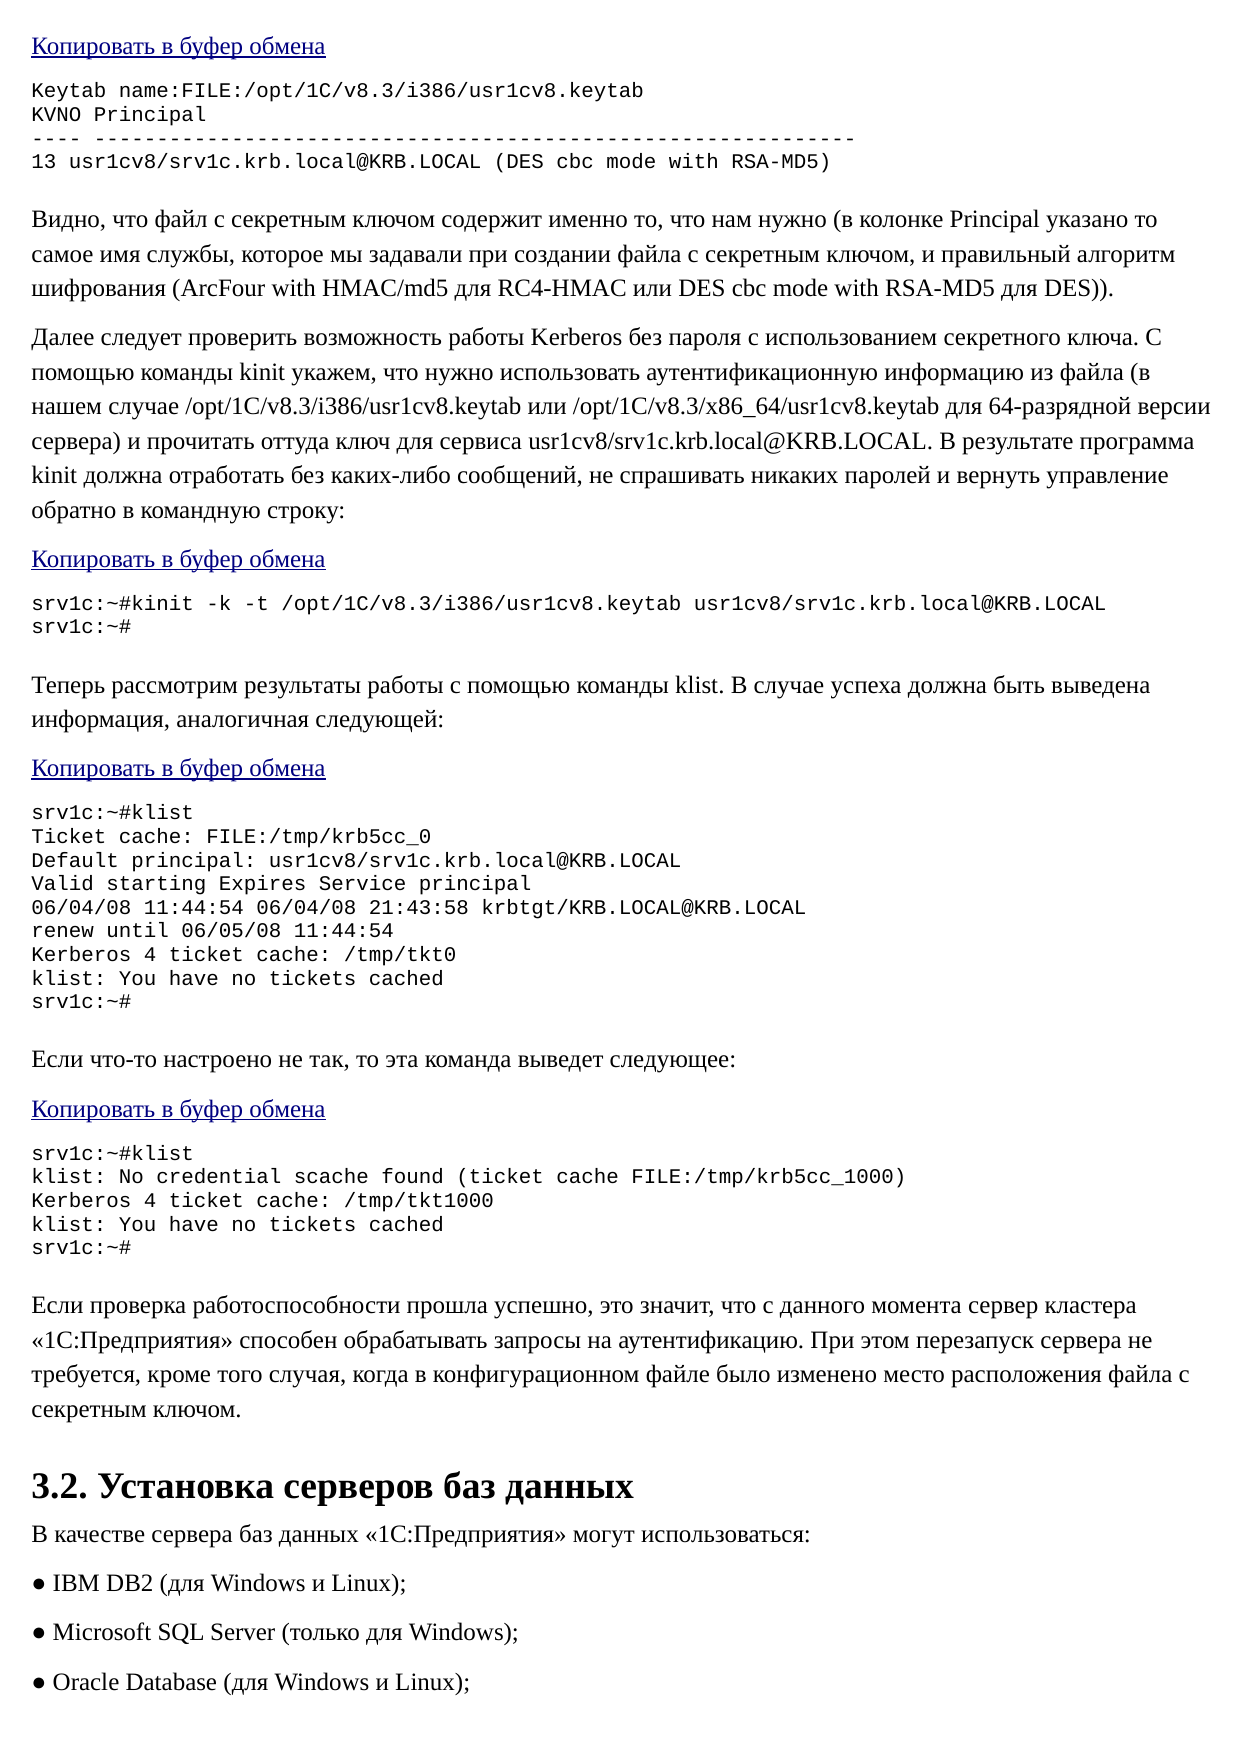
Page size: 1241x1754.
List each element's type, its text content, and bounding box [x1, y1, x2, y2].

text Если проверка работоспособности прошла успешно, это значит, что с данного момента сервер кластера «1С:Предприятия» способен обрабатывать запросы на аутентификацию. При этом перезапуск сервера не требуется, кроме того случая, когда в конфигурационном файле было изменено место расположения файла с секретным ключом. [31, 1290, 1212, 1423]
subtitle 3.2. Установка серверов баз данных [31, 1464, 1212, 1507]
text srv1c:~#kinit -k -t /opt/1C/v8.3/i386/usr1cv8.keytab usr1cv8/srv1c.krb.local@KRB.LOCAL [31, 593, 1212, 617]
text srv1c:~# [31, 617, 1212, 640]
text Копировать в буфер обмена [31, 31, 1212, 60]
text srv1c:~#klist [31, 1143, 1212, 1166]
text Теперь рассмотрим результаты работы с помощью команды klist. В случае успеха должна быть выведена информация, аналогичная следующей: [31, 670, 1212, 733]
text ● IBM DB2 (для Windows и Linux); [31, 1568, 1212, 1597]
text В качестве сервера баз данных «1С:Предприятия» могут использоваться: [31, 1519, 1212, 1548]
text 13 usr1cv8/srv1c.krb.local@KRB.LOCAL (DES cbc mode with RSA-MD5) [31, 151, 1212, 175]
text Valid starting Expires Service principal [31, 873, 1212, 897]
text Копировать в буфер обмена [31, 544, 1212, 573]
text klist: You have no tickets cached [31, 1214, 1212, 1237]
text 06/04/08 11:44:54 06/04/08 21:43:58 krbtgt/KRB.LOCAL@KRB.LOCAL [31, 897, 1212, 921]
text Kerberos 4 ticket cache: /tmp/tkt1000 [31, 1190, 1212, 1214]
text srv1c:~#klist [31, 802, 1212, 826]
text ● Oracle Database (для Windows и Linux); [31, 1667, 1212, 1695]
text srv1c:~# [31, 991, 1212, 1015]
text Default principal: usr1cv8/srv1c.krb.local@KRB.LOCAL [31, 849, 1212, 873]
text klist: No credential scache found (ticket cache FILE:/tmp/krb5cc_1000) [31, 1166, 1212, 1190]
text srv1c:~# [31, 1237, 1212, 1261]
text klist: You have no tickets cached [31, 968, 1212, 991]
text Далее следует проверить возможность работы Kerberos без пароля с использованием секретного ключа. С помощью команды kinit укажем, что нужно использовать аутентификационную информацию из файла (в нашем случае /opt/1C/v8.3/i386/usr1cv8.keytab или /opt/1C/v8.3/x86_64/usr1cv8.keytab для 64-разрядной версии сервера) и прочитать оттуда ключ для сервиса usr1cv8/srv1c.krb.local@KRB.LOCAL. В результате программа kinit должна отработать без каких-либо сообщений, не спрашивать никаких паролей и вернуть управление обратно в командную строку: [31, 322, 1212, 523]
text KVNO Principal [31, 104, 1212, 128]
text Keytab name:FILE:/opt/1C/v8.3/i386/usr1cv8.keytab [31, 80, 1212, 104]
text renew until 06/05/08 11:44:54 [31, 921, 1212, 944]
text Копировать в буфер обмена [31, 753, 1212, 782]
text ● Microsoft SQL Server (только для Windows); [31, 1617, 1212, 1646]
text ---- ------------------------------------------------------------- [31, 128, 1212, 151]
text Видно, что файл с секретным ключом содержит именно то, что нам нужно (в колонке Principal указано то самое имя службы, которое мы задавали при создании файла с секретным ключом, и правильный алгоритм шифрования (ArcFour with HMAC/md5 для RC4-HMAC или DES cbc mode with RSA-MD5 для DES)). [31, 204, 1212, 302]
text Копировать в буфер обмена [31, 1094, 1212, 1122]
text Если что-то настроено не так, то эта команда выведет следующее: [31, 1044, 1212, 1073]
text Kerberos 4 ticket cache: /tmp/tkt0 [31, 944, 1212, 968]
text Ticket cache: FILE:/tmp/krb5cc_0 [31, 826, 1212, 849]
